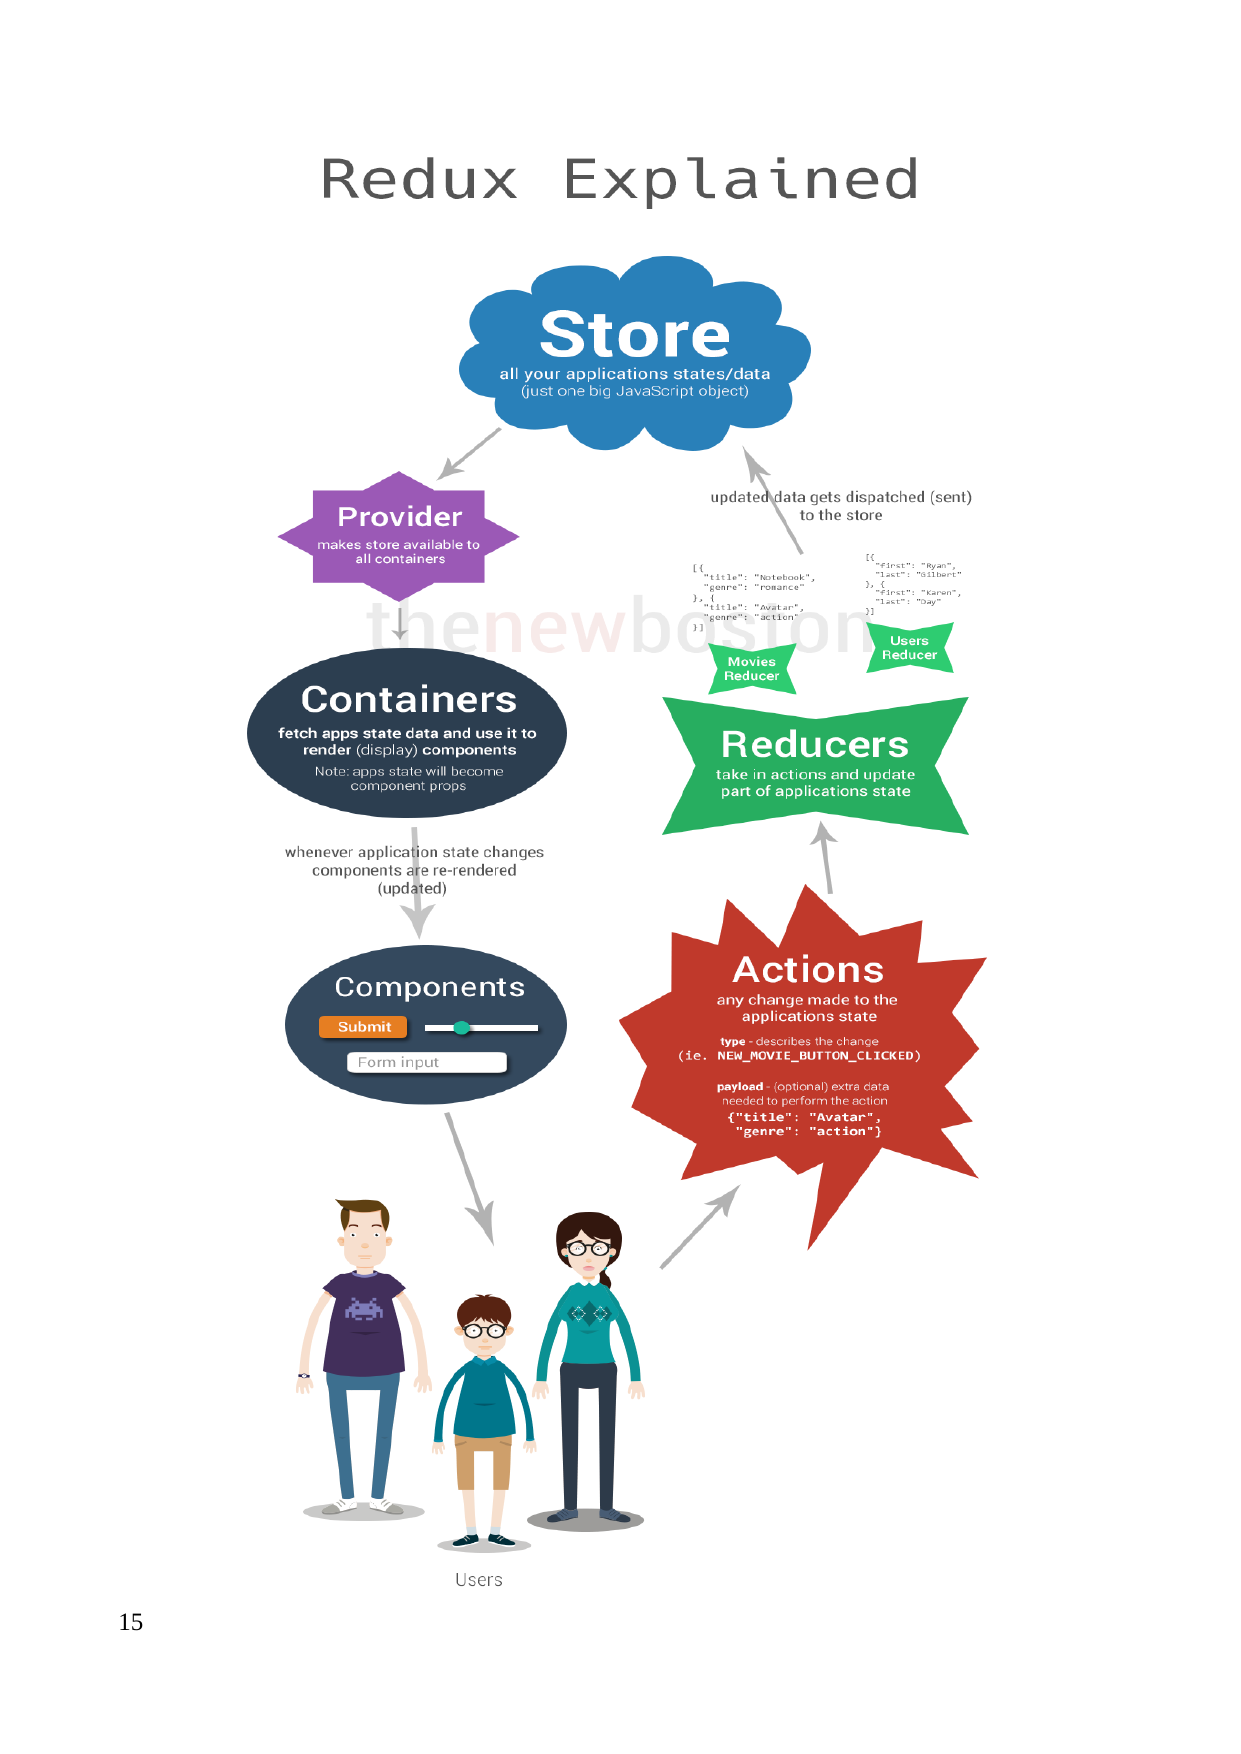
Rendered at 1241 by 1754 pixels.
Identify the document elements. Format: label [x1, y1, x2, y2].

picture [216, 118, 1025, 1620]
